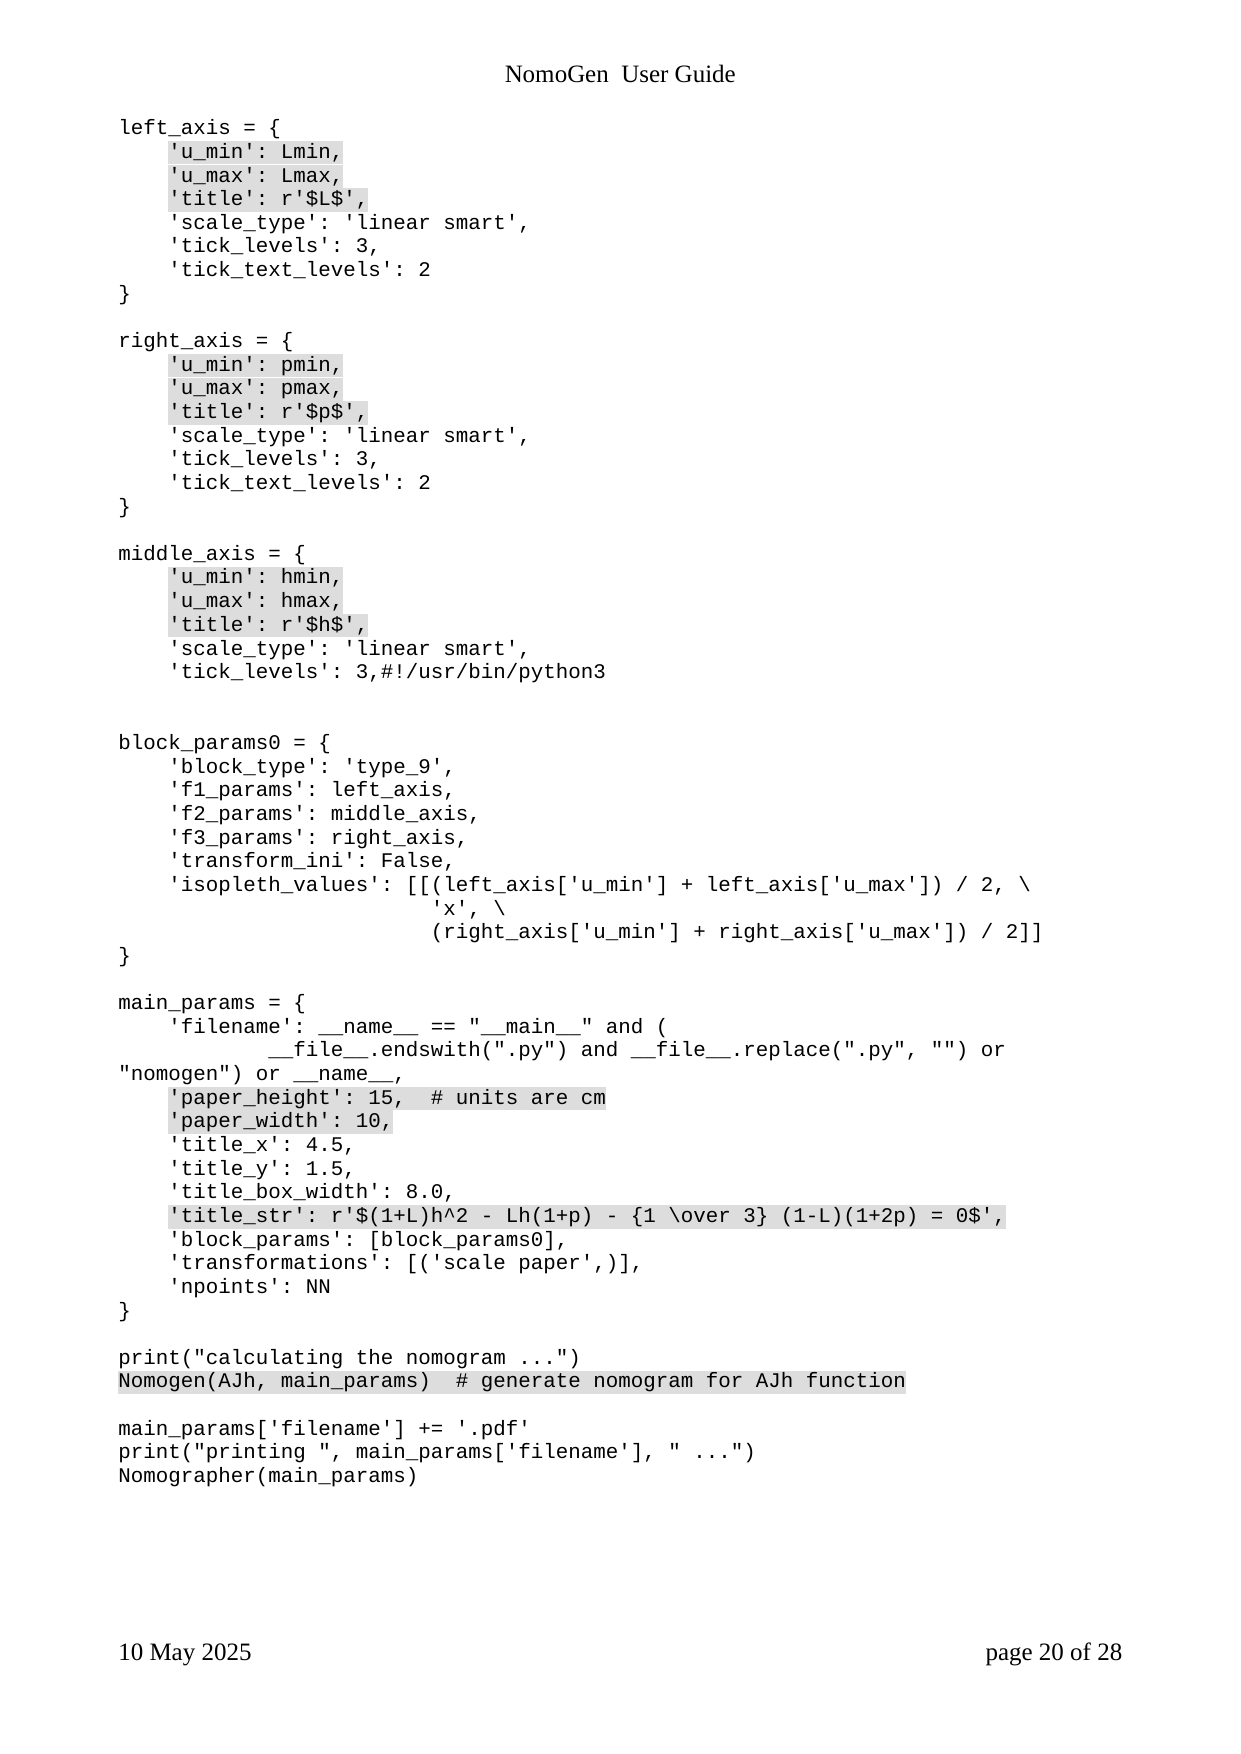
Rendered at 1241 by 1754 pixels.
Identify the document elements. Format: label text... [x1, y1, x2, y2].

text 'scale_type': 'linear smart', [118, 212, 1122, 236]
text 'paper_height': 15, # units are cm [118, 1087, 1122, 1110]
text left_axis = { [118, 117, 1122, 141]
text 'title': r'$h$', [118, 614, 1122, 637]
text 'filename': __name__ == "__main__" and ( [118, 1016, 1122, 1039]
text 'u_max': pmax, [118, 377, 1122, 401]
text 'scale_type': 'linear smart', [118, 637, 1122, 661]
text 'isopleth_values': [[(left_axis['u_min'] + left_axis['u_max']) / 2, \ [118, 874, 1122, 898]
text 'u_min': Lmin, [118, 141, 1122, 164]
text 'u_min': pmin, [118, 354, 1122, 377]
text Nomographer(main_params) [118, 1465, 1122, 1489]
text 'block_type': 'type_9', [118, 756, 1122, 779]
text 'paper_width': 10, [118, 1110, 1122, 1134]
text 'f1_params': left_axis, [118, 779, 1122, 803]
text __file__.endswith(".py") and __file__.replace(".py", "") or "nomogen") or __name__, [118, 1039, 1122, 1087]
text main_params = { [118, 992, 1122, 1016]
text 'title': r'$p$', [118, 401, 1122, 425]
text } [118, 283, 1122, 306]
text } [118, 945, 1122, 968]
text } [118, 496, 1122, 519]
text 'u_max': hmax, [118, 590, 1122, 614]
text 'title_x': 4.5, [118, 1134, 1122, 1158]
text 'tick_levels': 3, [118, 448, 1122, 472]
text 'title': r'$L$', [118, 188, 1122, 212]
text } [118, 1299, 1122, 1323]
text right_axis = { [118, 330, 1122, 354]
text Nomogen(AJh, main_params) # generate nomogram for AJh function [118, 1371, 1122, 1394]
text 'tick_text_levels': 2 [118, 472, 1122, 496]
text print("printing ", main_params['filename'], " ...") [118, 1441, 1122, 1465]
text main_params['filename'] += '.pdf' [118, 1418, 1122, 1441]
text 'f3_params': right_axis, [118, 827, 1122, 850]
text 'npoints': NN [118, 1276, 1122, 1299]
text 'u_max': Lmax, [118, 164, 1122, 188]
text 'title_y': 1.5, [118, 1158, 1122, 1181]
text 'tick_levels': 3, [118, 236, 1122, 259]
text 'tick_levels': 3,#!/usr/bin/python3 [118, 661, 1122, 685]
text 'transformations': [('scale paper',)], [118, 1252, 1122, 1276]
text 'scale_type': 'linear smart', [118, 425, 1122, 448]
text 'u_min': hmin, [118, 567, 1122, 590]
text 'title_str': r'$(1+L)h^2 - Lh(1+p) - {1 \over 3} (1-L)(1+2p) = 0$', [118, 1205, 1122, 1229]
text 'block_params': [block_params0], [118, 1229, 1122, 1252]
text 'title_box_width': 8.0, [118, 1181, 1122, 1205]
text print("calculating the nomogram ...") [118, 1347, 1122, 1371]
text 'transform_ini': False, [118, 850, 1122, 874]
text 'tick_text_levels': 2 [118, 259, 1122, 283]
text (right_axis['u_min'] + right_axis['u_max']) / 2]] [118, 921, 1122, 945]
text 'x', \ [118, 898, 1122, 921]
text middle_axis = { [118, 543, 1122, 567]
text block_params0 = { [118, 732, 1122, 756]
text 'f2_params': middle_axis, [118, 803, 1122, 827]
